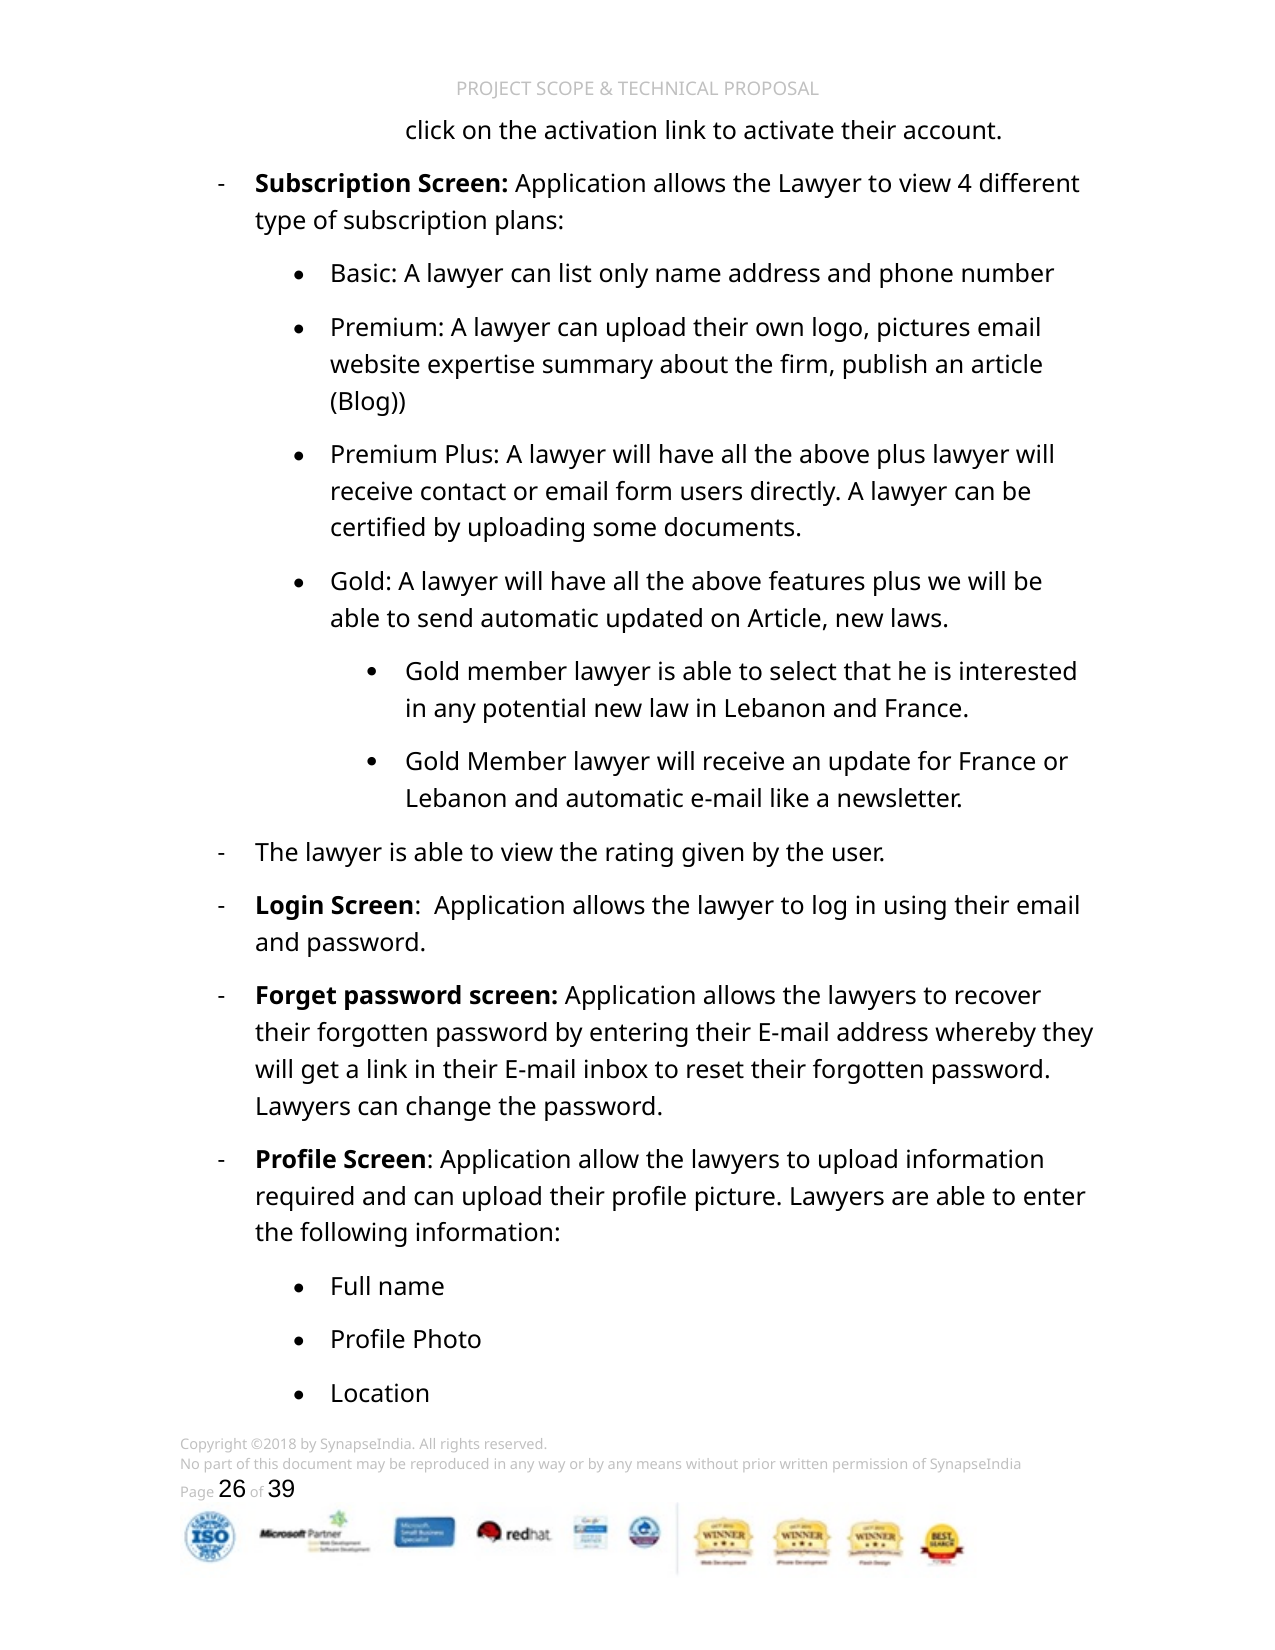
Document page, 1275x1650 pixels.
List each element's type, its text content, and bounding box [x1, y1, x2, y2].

picture [180, 1502, 977, 1578]
list The lawyer is able to view the rating given by the user. [217, 834, 1095, 868]
list Gold Member lawyer will receive an update for France or Lebanon and automatic e-mail like a newsletter. [367, 744, 1095, 815]
list Basic: A lawyer can list only name address and phone number [292, 256, 1095, 290]
list Gold: A lawyer will have all the above features plus we will be able to send automatic updated on Article, new laws. [292, 563, 1095, 634]
list click on the activation link to activate their account. [367, 112, 1095, 147]
list Premium: A lawyer can upload their own logo, pictures email website expertise summary about the firm, publish an article (Blog)) [292, 309, 1095, 417]
list Profile Screen: Application allow the lawyers to upload information required and can upload their profile picture. Lawyers are able to enter the following information: [217, 1142, 1095, 1249]
list Premium Plus: A lawyer will have all the above plus lawyer will receive contact or email form users directly. A lawyer can be certified by uploading some documents. [292, 437, 1095, 544]
list Profile Photo [292, 1322, 1095, 1356]
list Gold member lawyer is able to select that he is interested in any potential new law in Lebanon and France. [367, 654, 1095, 724]
list Subscription Screen: Application allows the Lawyer to view 4 different type of subscription plans: [217, 166, 1095, 237]
list Login Screen: Application allows the lawyer to log in using their email and password. [217, 888, 1095, 958]
list Location [292, 1375, 1095, 1409]
list Forget password screen: Application allows the lawyers to recover their forgotten password by entering their E-mail address whereby they will get a link in their E-mail inbox to reset their forgotten password. Lawyers can change the password. [217, 978, 1095, 1122]
list Full name [292, 1268, 1095, 1303]
